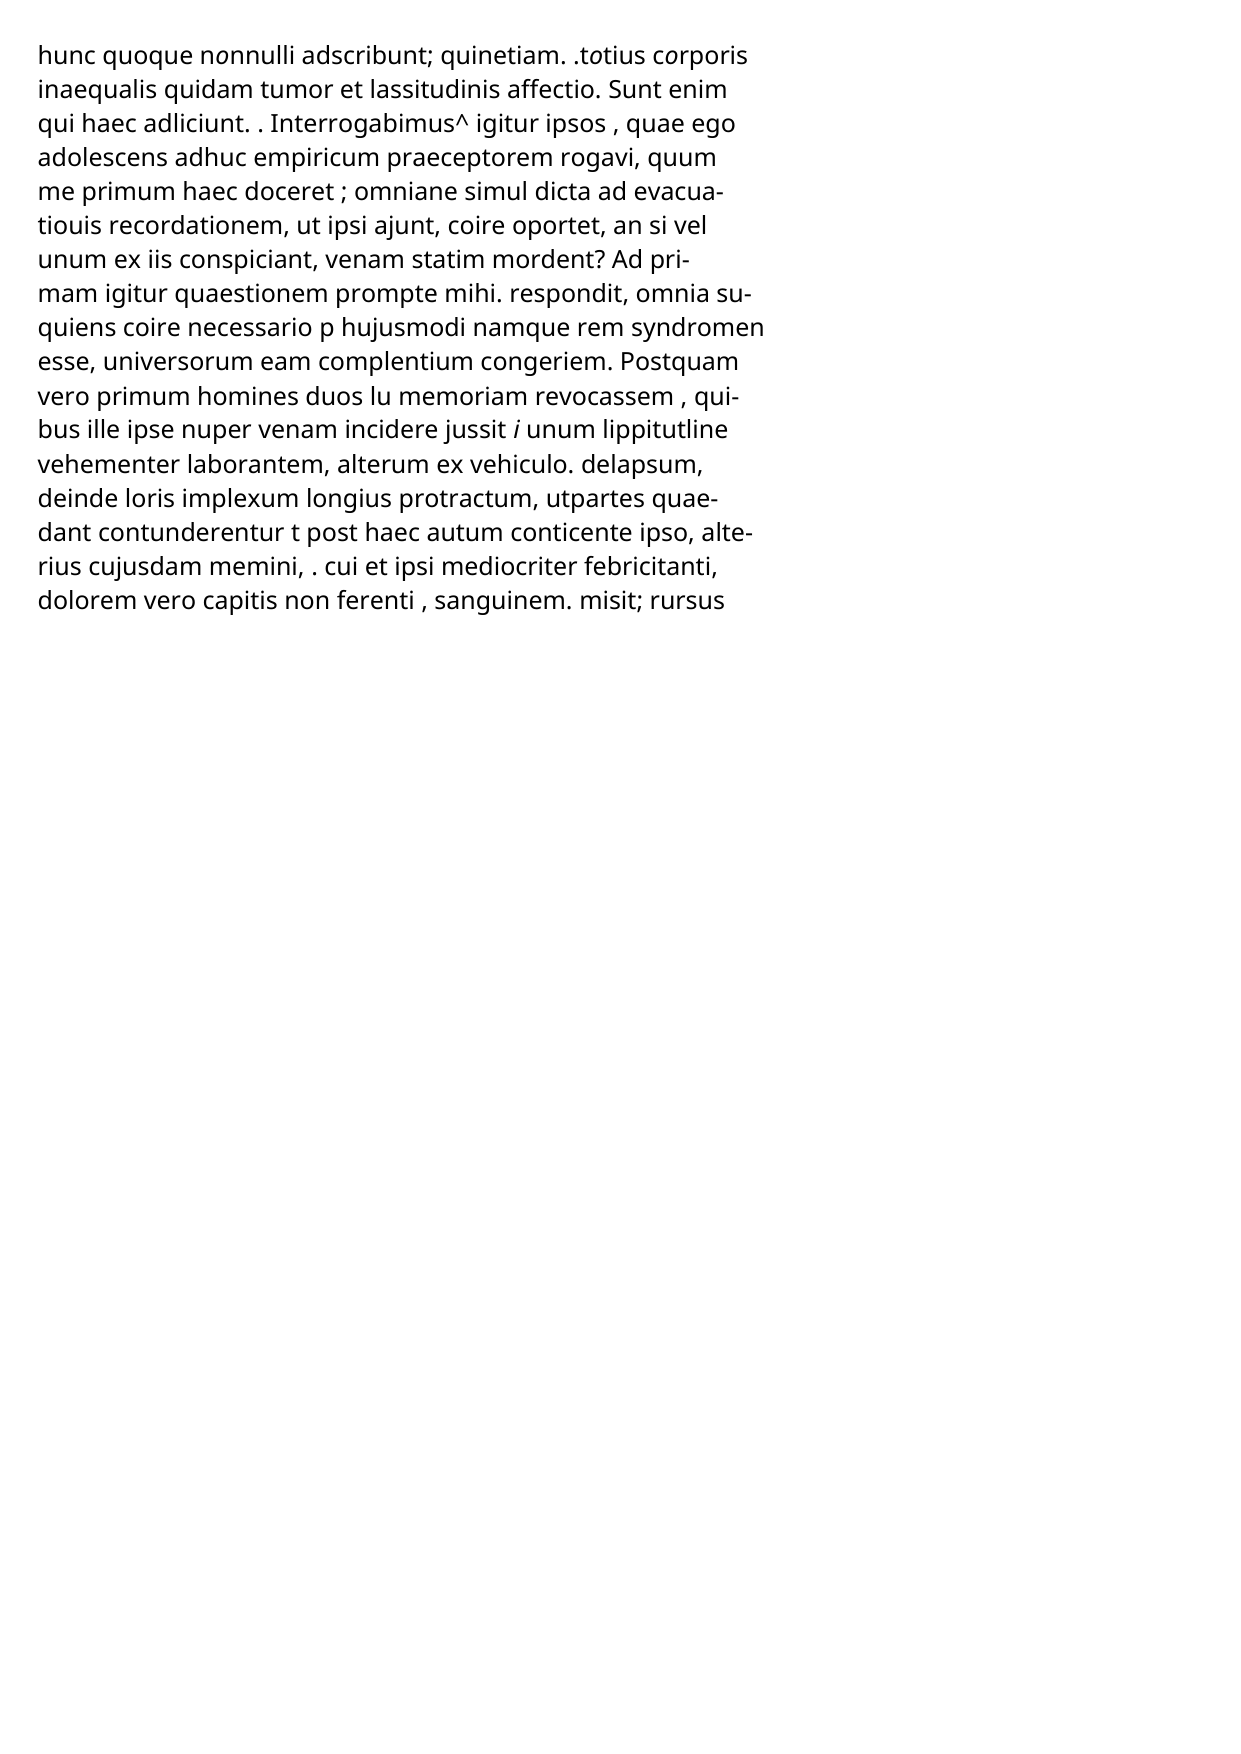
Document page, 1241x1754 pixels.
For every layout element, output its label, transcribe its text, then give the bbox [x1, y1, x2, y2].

text hunc quoque nonnulli adscribunt; quinetiam. .totius corporis inaequalis quidam tumor et lassitudinis affectio. Sunt enim qui haec adliciunt. . Interrogabimus^ igitur ipsos , quae ego adolescens adhuc empiricum praeceptorem rogavi, quum me primum haec doceret ; omniane simul dicta ad evacua- tiouis recordationem, ut ipsi ajunt, coire oportet, an si vel unum ex iis conspiciant, venam statim mordent? Ad pri- mam igitur quaestionem prompte mihi. respondit, omnia su- quiens coire necessario p hujusmodi namque rem syndromen esse, universorum eam complentium congeriem. Postquam vero primum homines duos lu memoriam revocassem , qui- bus ille ipse nuper venam incidere jussit i unum lippitutline vehementer laborantem, alterum ex vehiculo. delapsum, deinde loris implexum longius protractum, utpartes quae- dant contunderentur t post haec autum conticente ipso, alte- rius cujusdam memini, . cui et ipsi mediocriter febricitanti, dolorem vero capitis non ferenti , sanguinem. misit; rursus [37, 37, 1203, 617]
